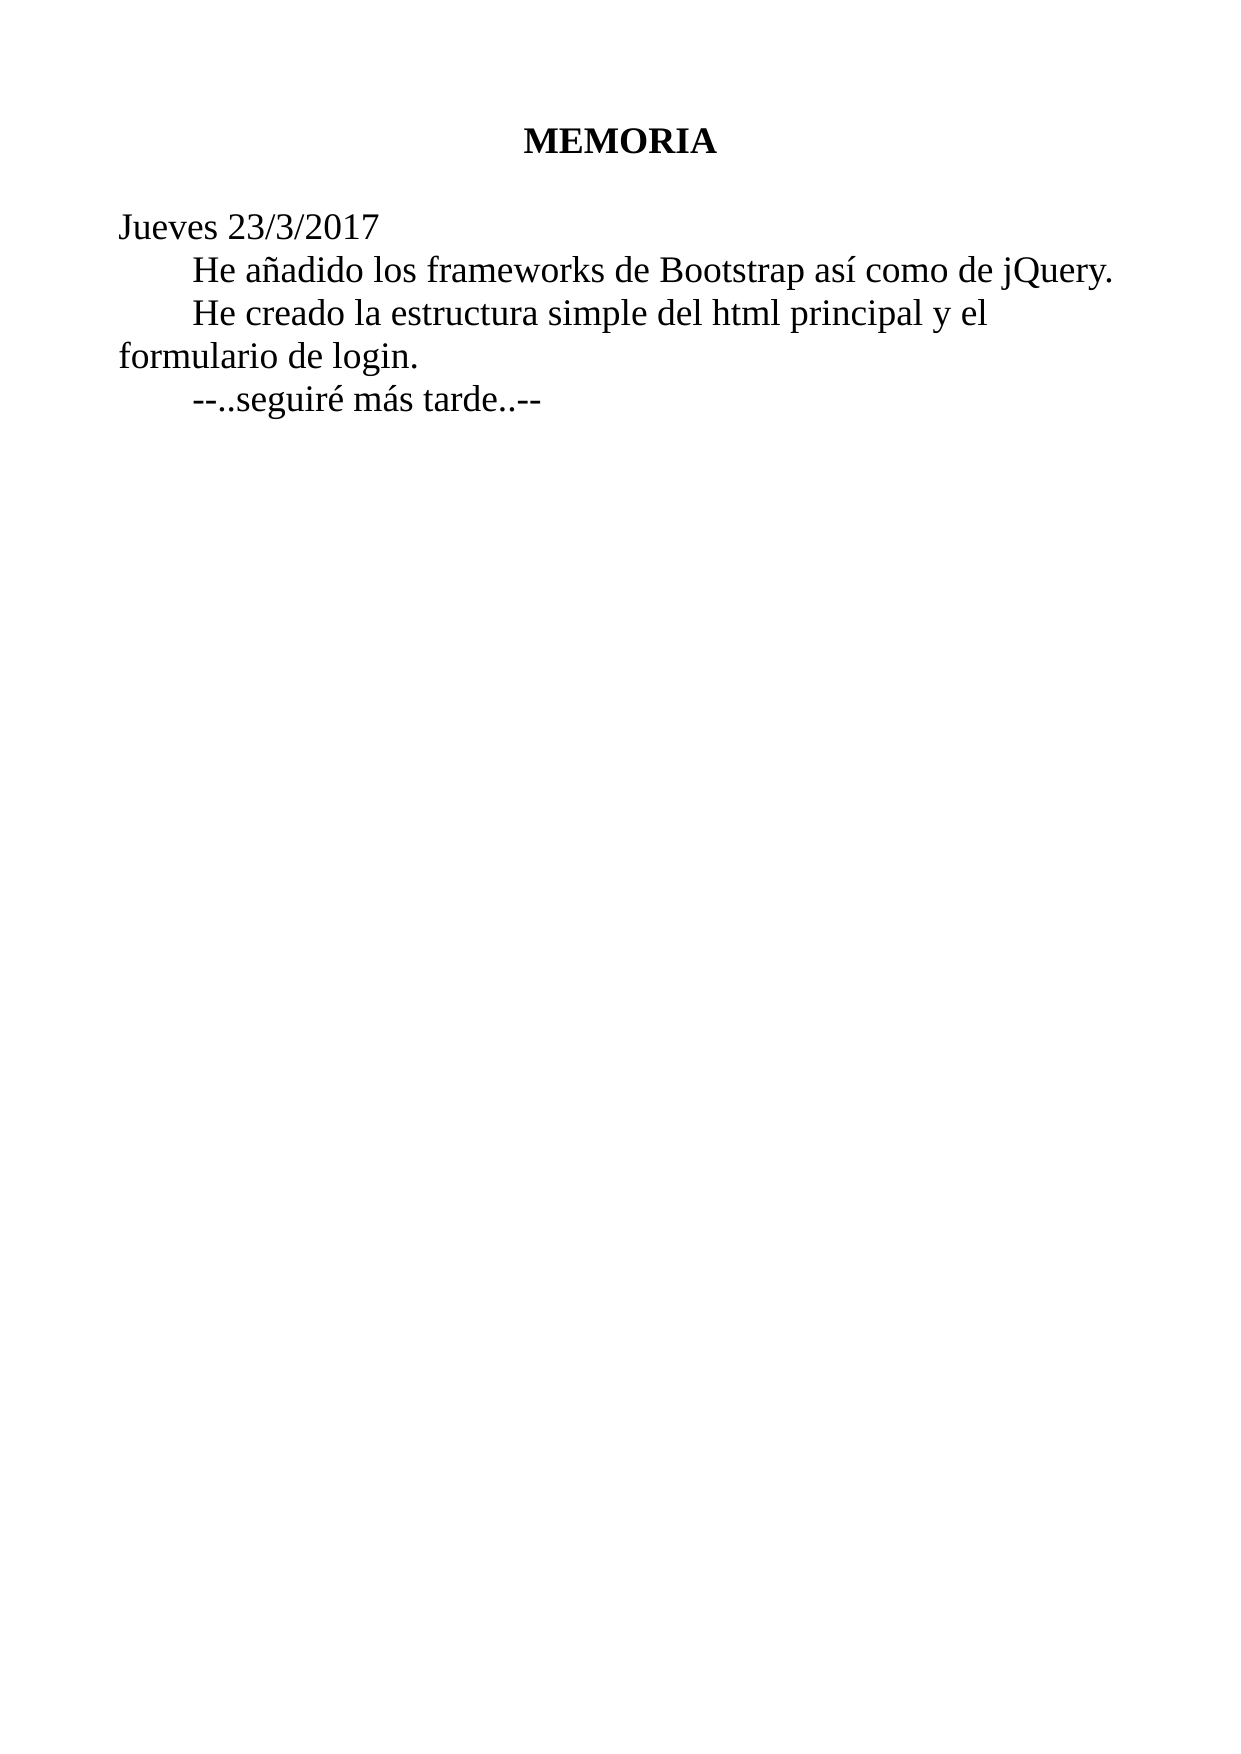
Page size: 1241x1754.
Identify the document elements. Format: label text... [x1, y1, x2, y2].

text --..seguiré más tarde..-- [118, 377, 1122, 420]
text He añadido los frameworks de Bootstrap así como de jQuery. [118, 247, 1122, 291]
text MEMORIA [118, 118, 1122, 161]
text Jueves 23/3/2017 [118, 204, 1122, 247]
text He creado la estructura simple del html principal y el formulario de login. [118, 291, 1122, 377]
